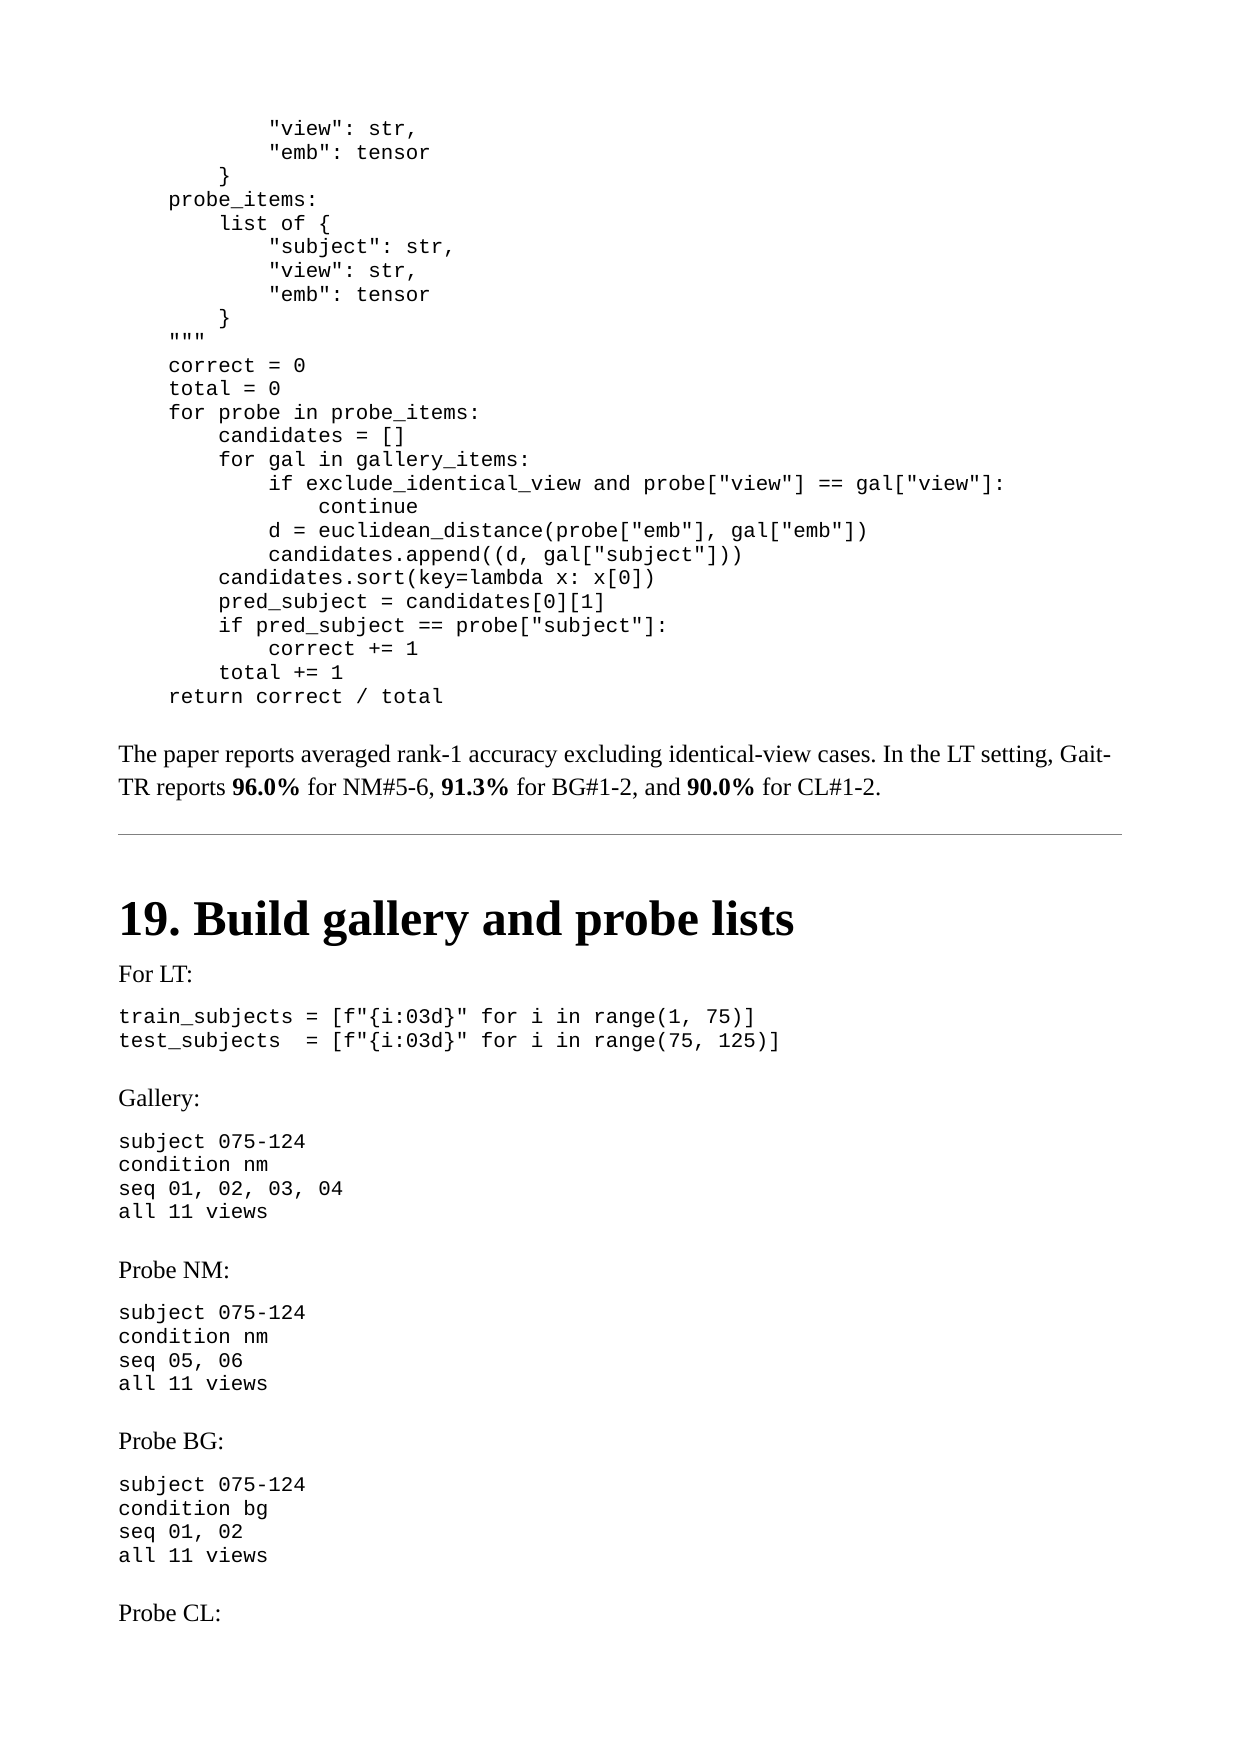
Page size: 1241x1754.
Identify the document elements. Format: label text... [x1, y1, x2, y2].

text if pred_subject == probe["subject"]: [118, 615, 1122, 638]
text for gal in gallery_items: [118, 449, 1122, 473]
text seq 01, 02, 03, 04 [118, 1178, 1122, 1202]
text correct += 1 [118, 638, 1122, 662]
text candidates = [] [118, 426, 1122, 449]
text list of { [118, 213, 1122, 236]
subtitle 19. Build gallery and probe lists [118, 889, 1122, 946]
text condition nm [118, 1326, 1122, 1349]
text all 11 views [118, 1202, 1122, 1225]
text subject 075-124 [118, 1302, 1122, 1326]
text seq 01, 02 [118, 1521, 1122, 1545]
text Probe CL: [118, 1598, 1122, 1627]
text train_subjects = [f"{i:03d}" for i in range(1, 75)] [118, 1006, 1122, 1030]
text """ [118, 331, 1122, 354]
text d = euclidean_distance(probe["emb"], gal["emb"]) [118, 520, 1122, 544]
text candidates.sort(key=lambda x: x[0]) [118, 567, 1122, 591]
text all 11 views [118, 1373, 1122, 1397]
text correct = 0 [118, 354, 1122, 378]
text "view": str, [118, 118, 1122, 142]
text "subject": str, [118, 236, 1122, 260]
text all 11 views [118, 1545, 1122, 1568]
text test_subjects = [f"{i:03d}" for i in range(75, 125)] [118, 1030, 1122, 1053]
text for probe in probe_items: [118, 402, 1122, 426]
text Probe NM: [118, 1255, 1122, 1283]
text "view": str, [118, 260, 1122, 284]
text } [118, 165, 1122, 189]
text condition nm [118, 1154, 1122, 1178]
text Probe BG: [118, 1426, 1122, 1455]
text subject 075-124 [118, 1474, 1122, 1498]
text } [118, 307, 1122, 331]
text total = 0 [118, 378, 1122, 402]
text "emb": tensor [118, 142, 1122, 165]
text return correct / total [118, 686, 1122, 709]
text Gallery: [118, 1083, 1122, 1112]
text probe_items: [118, 189, 1122, 213]
text "emb": tensor [118, 284, 1122, 307]
text if exclude_identical_view and probe["view"] == gal["view"]: [118, 473, 1122, 496]
text continue [118, 496, 1122, 520]
text candidates.append((d, gal["subject"])) [118, 544, 1122, 567]
text pred_subject = candidates[0][1] [118, 591, 1122, 615]
text seq 05, 06 [118, 1349, 1122, 1373]
text The paper reports averaged rank-1 accuracy excluding identical-view cases. In the LT setting, Gait-TR reports 96.0% for NM#5-6, 91.3% for BG#1-2, and 90.0% for CL#1-2. [118, 739, 1122, 801]
text total += 1 [118, 662, 1122, 686]
text condition bg [118, 1498, 1122, 1521]
text subject 075-124 [118, 1131, 1122, 1154]
text For LT: [118, 959, 1122, 987]
